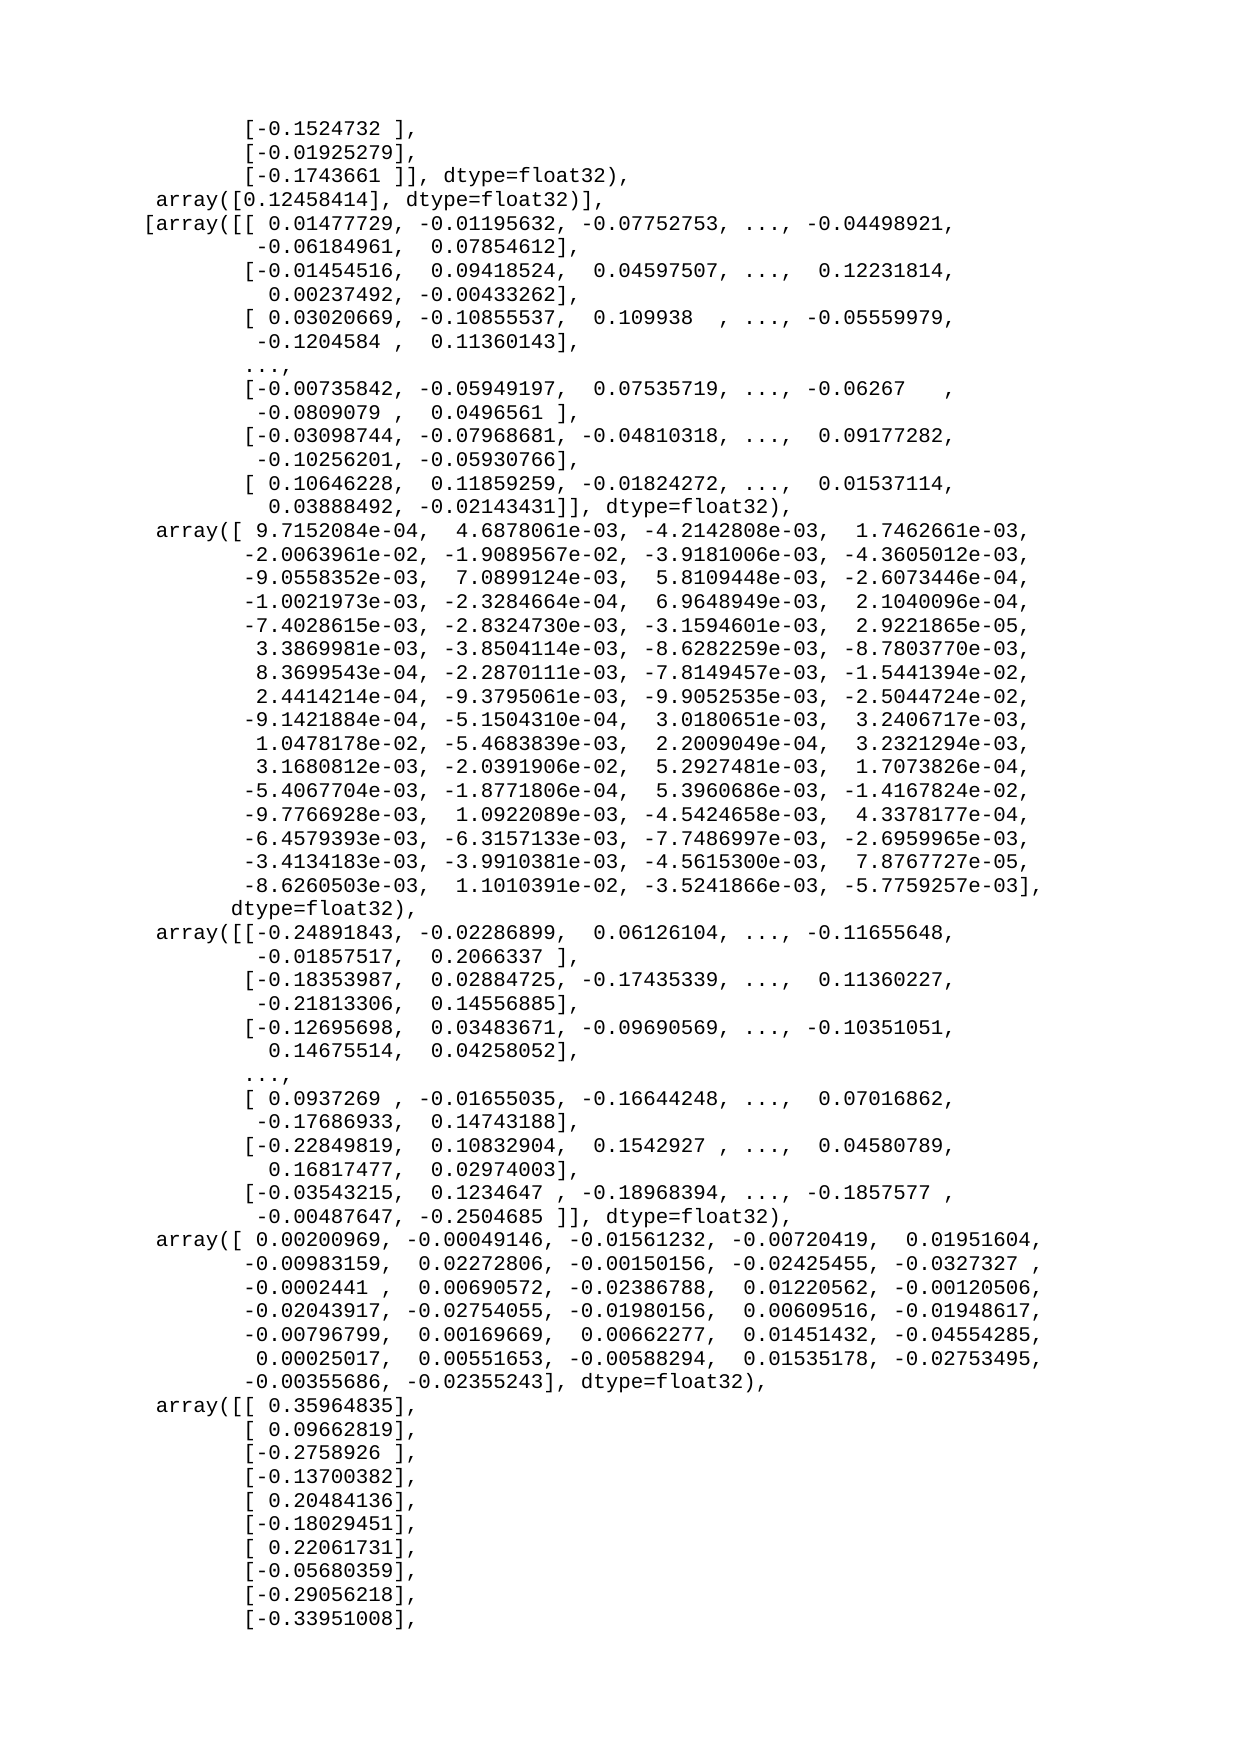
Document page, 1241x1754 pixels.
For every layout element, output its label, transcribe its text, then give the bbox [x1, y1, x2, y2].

text 2.4414214e-04, -9.3795061e-03, -9.9052535e-03, -2.5044724e-02, [118, 686, 1122, 709]
text [ 0.10646228, 0.11859259, -0.01824272, ..., 0.01537114, [118, 473, 1122, 496]
text array([ 0.00200969, -0.00049146, -0.01561232, -0.00720419, 0.01951604, [118, 1229, 1122, 1253]
text -6.4579393e-03, -6.3157133e-03, -7.7486997e-03, -2.6959965e-03, [118, 827, 1122, 851]
text -0.00983159, 0.02272806, -0.00150156, -0.02425455, -0.0327327 , [118, 1253, 1122, 1277]
text array([[-0.24891843, -0.02286899, 0.06126104, ..., -0.11655648, [118, 922, 1122, 946]
text -0.0002441 , 0.00690572, -0.02386788, 0.01220562, -0.00120506, [118, 1277, 1122, 1300]
text [ 0.03020669, -0.10855537, 0.109938 , ..., -0.05559979, [118, 307, 1122, 331]
text 8.3699543e-04, -2.2870111e-03, -7.8149457e-03, -1.5441394e-02, [118, 662, 1122, 686]
text [-0.01925279], [118, 142, 1122, 165]
text -5.4067704e-03, -1.8771806e-04, 5.3960686e-03, -1.4167824e-02, [118, 780, 1122, 804]
text -0.21813306, 0.14556885], [118, 993, 1122, 1017]
text [-0.1524732 ], [118, 118, 1122, 142]
text [-0.12695698, 0.03483671, -0.09690569, ..., -0.10351051, [118, 1017, 1122, 1040]
text 3.1680812e-03, -2.0391906e-02, 5.2927481e-03, 1.7073826e-04, [118, 757, 1122, 780]
text [-0.33951008], [118, 1608, 1122, 1631]
text 0.03888492, -0.02143431]], dtype=float32), [118, 496, 1122, 520]
text -0.00355686, -0.02355243], dtype=float32), [118, 1371, 1122, 1395]
text [-0.03543215, 0.1234647 , -0.18968394, ..., -0.1857577 , [118, 1182, 1122, 1206]
text -0.17686933, 0.14743188], [118, 1111, 1122, 1135]
text [-0.1743661 ]], dtype=float32), [118, 165, 1122, 189]
text 0.14675514, 0.04258052], [118, 1040, 1122, 1064]
text 0.00237492, -0.00433262], [118, 284, 1122, 307]
text -1.0021973e-03, -2.3284664e-04, 6.9648949e-03, 2.1040096e-04, [118, 591, 1122, 615]
text -8.6260503e-03, 1.1010391e-02, -3.5241866e-03, -5.7759257e-03], [118, 875, 1122, 898]
text ..., [118, 1064, 1122, 1088]
text -0.01857517, 0.2066337 ], [118, 946, 1122, 969]
text -7.4028615e-03, -2.8324730e-03, -3.1594601e-03, 2.9221865e-05, [118, 615, 1122, 638]
text array([ 9.7152084e-04, 4.6878061e-03, -4.2142808e-03, 1.7462661e-03, [118, 520, 1122, 544]
text [ 0.0937269 , -0.01655035, -0.16644248, ..., 0.07016862, [118, 1088, 1122, 1111]
text -0.06184961, 0.07854612], [118, 236, 1122, 260]
text [ 0.22061731], [118, 1537, 1122, 1561]
text -0.00487647, -0.2504685 ]], dtype=float32), [118, 1206, 1122, 1229]
text [-0.2758926 ], [118, 1442, 1122, 1466]
text [-0.05680359], [118, 1561, 1122, 1584]
text [-0.29056218], [118, 1584, 1122, 1608]
text [-0.22849819, 0.10832904, 0.1542927 , ..., 0.04580789, [118, 1135, 1122, 1158]
text -9.0558352e-03, 7.0899124e-03, 5.8109448e-03, -2.6073446e-04, [118, 567, 1122, 591]
text -2.0063961e-02, -1.9089567e-02, -3.9181006e-03, -4.3605012e-03, [118, 544, 1122, 567]
text [-0.03098744, -0.07968681, -0.04810318, ..., 0.09177282, [118, 426, 1122, 449]
text -0.10256201, -0.05930766], [118, 449, 1122, 473]
text [-0.18353987, 0.02884725, -0.17435339, ..., 0.11360227, [118, 969, 1122, 993]
text [array([[ 0.01477729, -0.01195632, -0.07752753, ..., -0.04498921, [118, 213, 1122, 236]
text [ 0.20484136], [118, 1489, 1122, 1513]
text 0.16817477, 0.02974003], [118, 1158, 1122, 1182]
text [-0.13700382], [118, 1466, 1122, 1489]
text dtype=float32), [118, 898, 1122, 922]
text 0.00025017, 0.00551653, -0.00588294, 0.01535178, -0.02753495, [118, 1348, 1122, 1371]
text 3.3869981e-03, -3.8504114e-03, -8.6282259e-03, -8.7803770e-03, [118, 638, 1122, 662]
text -0.02043917, -0.02754055, -0.01980156, 0.00609516, -0.01948617, [118, 1300, 1122, 1324]
text -9.7766928e-03, 1.0922089e-03, -4.5424658e-03, 4.3378177e-04, [118, 804, 1122, 827]
text [-0.00735842, -0.05949197, 0.07535719, ..., -0.06267 , [118, 378, 1122, 402]
text ..., [118, 354, 1122, 378]
text [ 0.09662819], [118, 1419, 1122, 1442]
text array([[ 0.35964835], [118, 1395, 1122, 1419]
text -0.00796799, 0.00169669, 0.00662277, 0.01451432, -0.04554285, [118, 1324, 1122, 1348]
text [-0.01454516, 0.09418524, 0.04597507, ..., 0.12231814, [118, 260, 1122, 284]
text [-0.18029451], [118, 1513, 1122, 1537]
text -0.1204584 , 0.11360143], [118, 331, 1122, 354]
text -9.1421884e-04, -5.1504310e-04, 3.0180651e-03, 3.2406717e-03, [118, 709, 1122, 733]
text 1.0478178e-02, -5.4683839e-03, 2.2009049e-04, 3.2321294e-03, [118, 733, 1122, 757]
text -3.4134183e-03, -3.9910381e-03, -4.5615300e-03, 7.8767727e-05, [118, 851, 1122, 875]
text -0.0809079 , 0.0496561 ], [118, 402, 1122, 426]
text array([0.12458414], dtype=float32)], [118, 189, 1122, 213]
